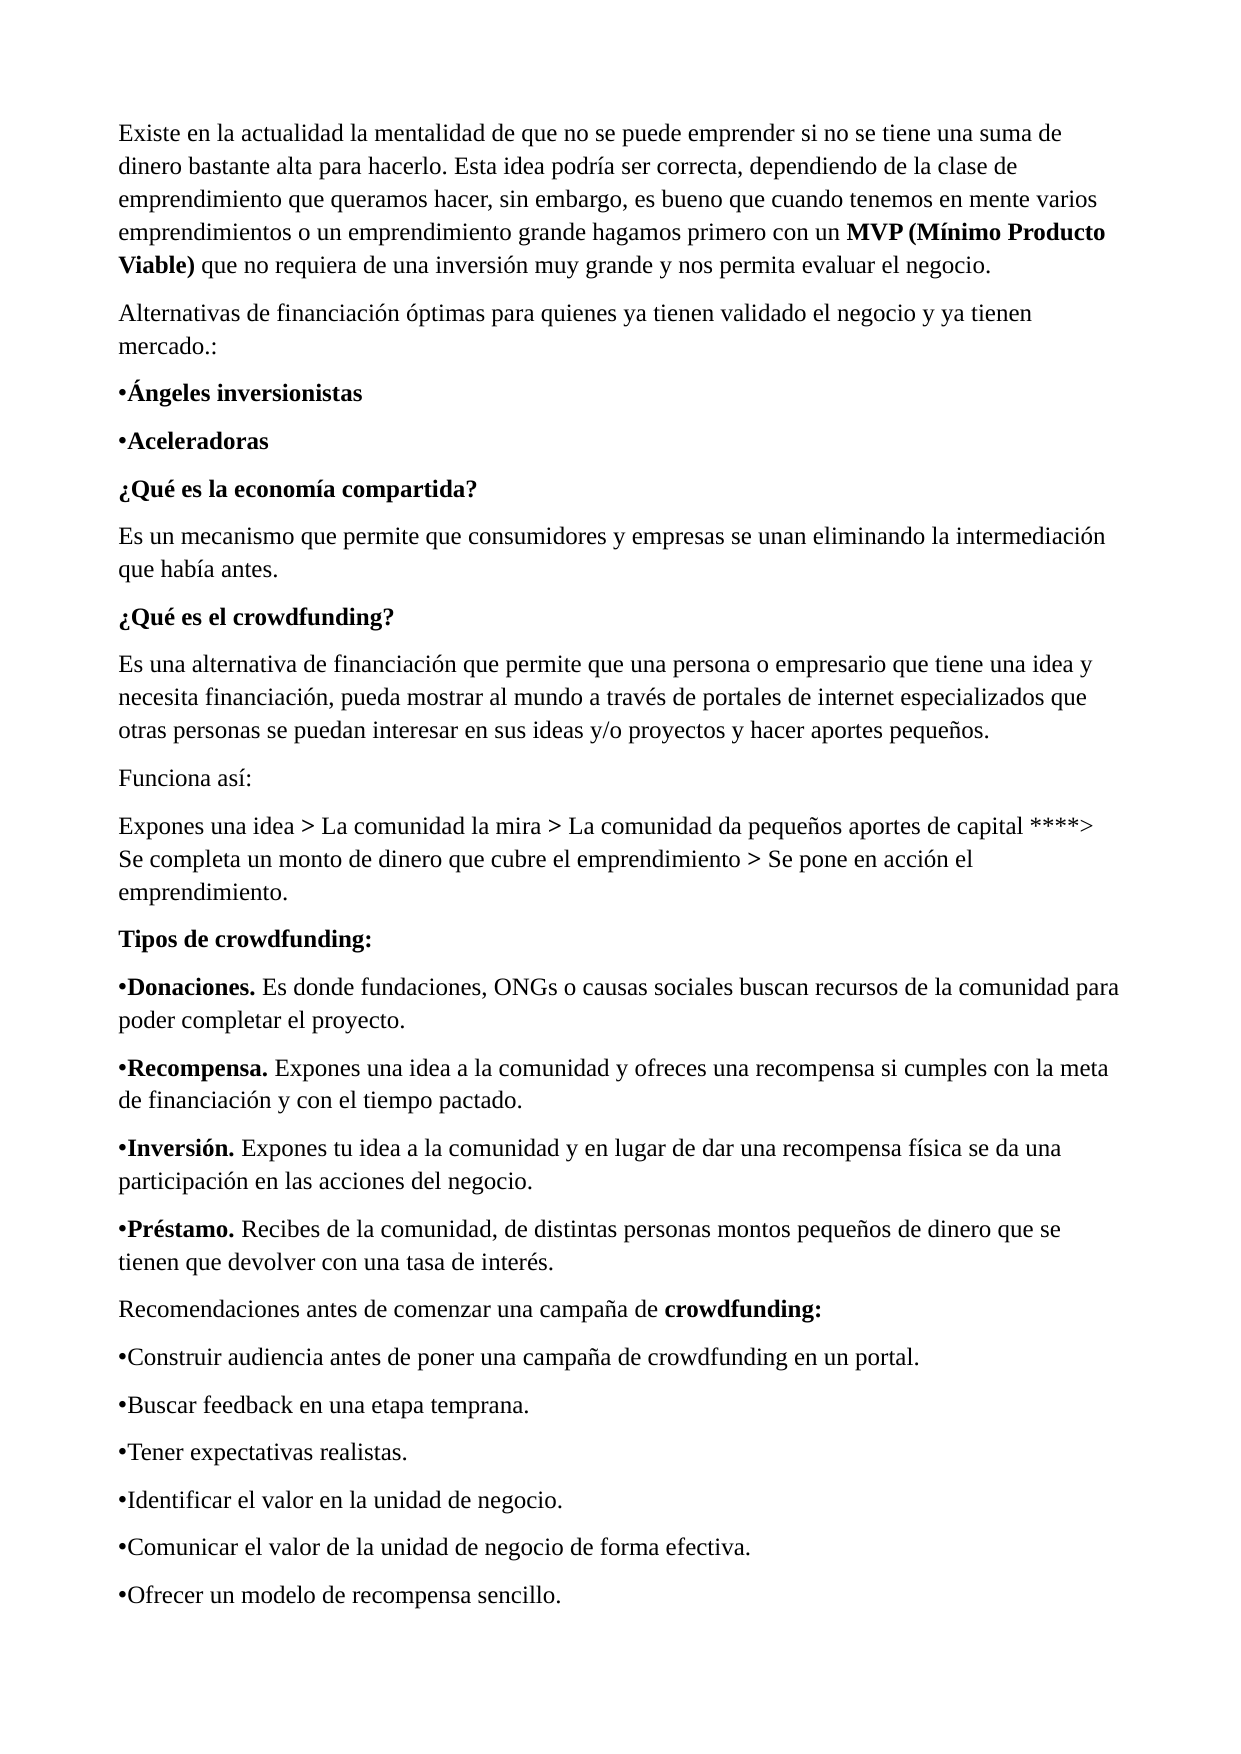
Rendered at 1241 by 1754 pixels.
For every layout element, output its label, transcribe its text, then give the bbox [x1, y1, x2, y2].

list Construir audiencia antes de poner una campaña de crowdfunding en un portal. [118, 1342, 1122, 1371]
text Es un mecanismo que permite que consumidores y empresas se unan eliminando la intermediación que había antes. [118, 521, 1122, 583]
list Ángeles inversionistas [118, 378, 1122, 407]
text ¿Qué es el crowdfunding? [118, 602, 1122, 631]
list Comunicar el valor de la unidad de negocio de forma efectiva. [118, 1532, 1122, 1561]
list Préstamo. Recibes de la comunidad, de distintas personas montos pequeños de dinero que se tienen que devolver con una tasa de interés. [118, 1214, 1122, 1276]
text Tipos de crowdfunding: [118, 924, 1122, 953]
text Existe en la actualidad la mentalidad de que no se puede emprender si no se tiene una suma de dinero bastante alta para hacerlo. Esta idea podría ser correcta, dependiendo de la clase de emprendimiento que queramos hacer, sin embargo, es bueno que cuando tenemos en mente varios emprendimientos o un emprendimiento grande hagamos primero con un MVP (Mínimo Producto Viable) que no requiera de una inversión muy grande y nos permita evaluar el negocio. [118, 118, 1122, 279]
list Buscar feedback en una etapa temprana. [118, 1390, 1122, 1418]
list Identificar el valor en la unidad de negocio. [118, 1485, 1122, 1514]
text Expones una idea > La comunidad la mira > La comunidad da pequeños aportes de capital ****> Se completa un monto de dinero que cubre el emprendimiento > Se pone en acción el emprendimiento. [118, 811, 1122, 906]
list Tener expectativas realistas. [118, 1437, 1122, 1466]
list Ofrecer un modelo de recompensa sencillo. [118, 1580, 1122, 1609]
text Funciona así: [118, 763, 1122, 792]
list Donaciones. Es donde fundaciones, ONGs o causas sociales buscan recursos de la comunidad para poder completar el proyecto. [118, 972, 1122, 1034]
list Aceleradoras [118, 426, 1122, 455]
text Alternativas de financiación óptimas para quienes ya tienen validado el negocio y ya tienen mercado.: [118, 298, 1122, 359]
list Recompensa. Expones una idea a la comunidad y ofreces una recompensa si cumples con la meta de financiación y con el tiempo pactado. [118, 1053, 1122, 1114]
text Es una alternativa de financiación que permite que una persona o empresario que tiene una idea y necesita financiación, pueda mostrar al mundo a través de portales de internet especializados que otras personas se puedan interesar en sus ideas y/o proyectos y hacer aportes pequeños. [118, 649, 1122, 744]
text Recomendaciones antes de comenzar una campaña de crowdfunding: [118, 1294, 1122, 1323]
text ¿Qué es la economía compartida? [118, 474, 1122, 502]
list Inversión. Expones tu idea a la comunidad y en lugar de dar una recompensa física se da una participación en las acciones del negocio. [118, 1133, 1122, 1195]
